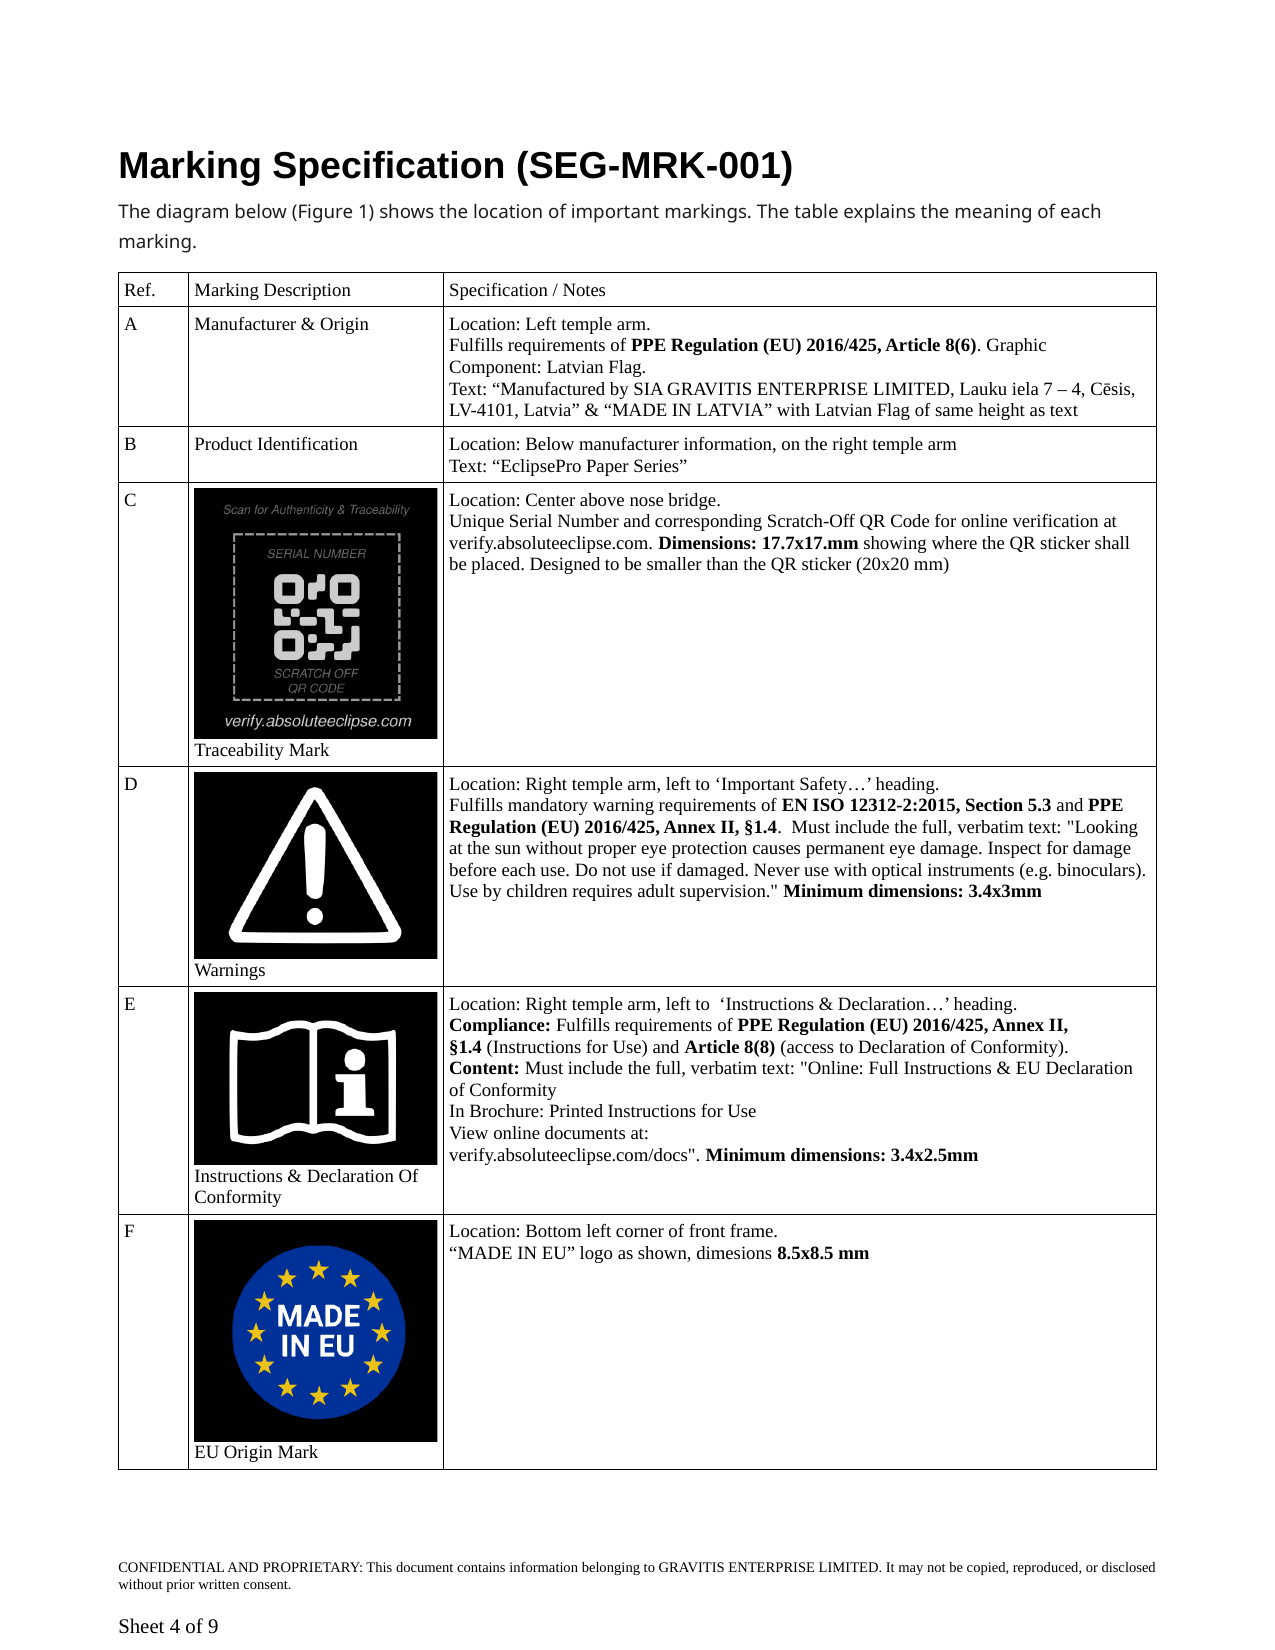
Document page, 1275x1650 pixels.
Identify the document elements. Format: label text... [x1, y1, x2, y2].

table_header Ref. [119, 273, 188, 306]
picture [194, 992, 438, 1165]
table_cell Location: Below manufacturer information, on the right temple arm Text: “EclipsePro Paper Series” [444, 427, 1156, 482]
table_cell F [119, 1215, 188, 1468]
table_cell Warnings [189, 767, 443, 986]
table_cell E [119, 987, 188, 1213]
text The diagram below (Figure 1) shows the location of important markings. The table explains the meaning of each marking. [118, 199, 1157, 253]
picture [194, 1220, 438, 1442]
table_cell D [119, 767, 188, 986]
table_cell Location: Left temple arm. Fulfills requirements of PPE Regulation (EU) 2016/425, Article 8(6). Graphic Component: Latvian Flag. Text: “Manufactured by SIA GRAVITIS ENTERPRISE LIMITED, Lauku iela 7 – 4, Cēsis, LV-4101, Latvia” & “MADE IN LATVIA” with Latvian Flag of same height as text [444, 307, 1156, 426]
table_header Marking Description [189, 273, 443, 306]
subtitle Marking Specification (SEG-MRK-001) [118, 143, 1157, 186]
table_cell C [119, 483, 188, 766]
table_cell Traceability Mark [189, 483, 443, 766]
table_cell B [119, 427, 188, 482]
table_cell EU Origin Mark [189, 1215, 443, 1468]
table_cell A [119, 307, 188, 426]
table_header Specification / Notes [444, 273, 1156, 306]
table_cell Manufacturer & Origin [189, 307, 443, 426]
table_cell Location: Right temple arm, left to ‘Important Safety…’ heading. Fulfills mandatory warning requirements of EN ISO 12312-2:2015, Section 5.3 and PPE Regulation (EU) 2016/425, Annex II, §1.4. Must include the full, verbatim text: "Looking at the sun without proper eye protection causes permanent eye damage. Inspect for damage before each use. Do not use if damaged. Never use with optical instruments (e.g. binoculars). Use by children requires adult supervision." Minimum dimensions: 3.4x3mm [444, 767, 1156, 986]
table_cell Location: Right temple arm, left to ‘Instructions & Declaration…’ heading. Compliance: Fulfills requirements of PPE Regulation (EU) 2016/425, Annex II, §1.4 (Instructions for Use) and Article 8(8) (access to Declaration of Conformity). Content: Must include the full, verbatim text: "Online: Full Instructions & EU Declaration of Conformity In Brochure: Printed Instructions for Use View online documents at: verify.absoluteeclipse.com/docs". Minimum dimensions: 3.4x2.5mm [444, 987, 1156, 1213]
picture [194, 488, 438, 739]
table_cell Instructions & Declaration Of Conformity [189, 987, 443, 1213]
table_cell Location: Bottom left corner of front frame. “MADE IN EU” logo as shown, dimesions 8.5x8.5 mm [444, 1215, 1156, 1468]
table_cell Location: Center above nose bridge. Unique Serial Number and corresponding Scratch-Off QR Code for online verification at verify.absoluteeclipse.com. Dimensions: 17.7x17.mm showing where the QR sticker shall be placed. Designed to be smaller than the QR sticker (20x20 mm) [444, 483, 1156, 766]
table_cell Product Identification [189, 427, 443, 482]
picture [194, 772, 438, 959]
